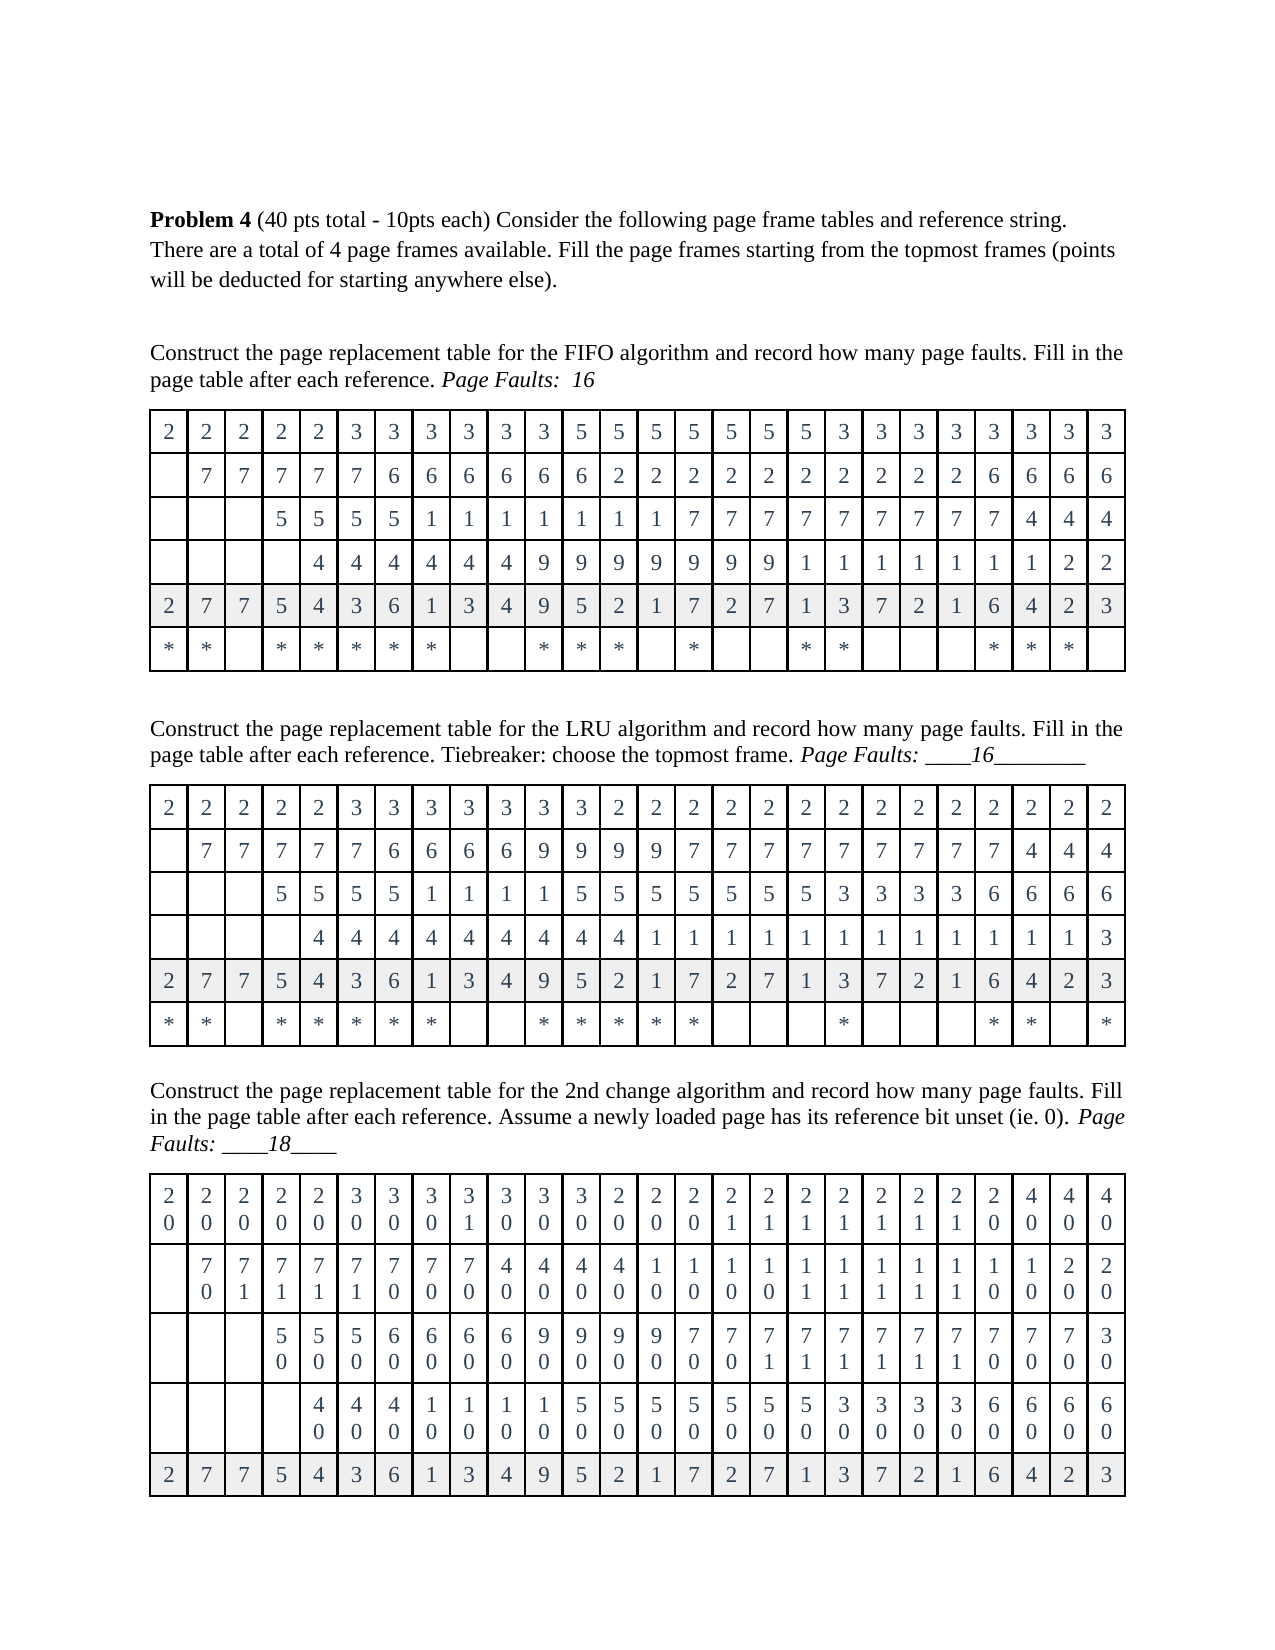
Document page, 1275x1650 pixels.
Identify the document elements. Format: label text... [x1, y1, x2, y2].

table_cell 7 [751, 1454, 786, 1495]
table_cell 7 [226, 454, 261, 496]
table_cell * [1051, 628, 1086, 669]
table_cell 5 [564, 873, 599, 914]
table_header 2 [639, 786, 674, 827]
table_cell 9 [639, 541, 674, 583]
table_cell 6 [489, 454, 524, 496]
table_header 3 [901, 411, 936, 452]
text Construct the page replacement table for the 2nd change algorithm and record how many page faults. Fill in the page table after each reference. Assume a newly loaded page has its reference bit unset (ie. 0). Page Faults: ____18____ [150, 1077, 1125, 1156]
table_header 21 [751, 1175, 786, 1242]
table_cell 10 [751, 1245, 786, 1312]
table_cell 4 [414, 541, 449, 583]
table_cell * [414, 628, 449, 669]
table_cell [639, 628, 674, 669]
table_cell 7 [826, 498, 861, 539]
table_header 40 [1051, 1175, 1086, 1242]
table_cell 3 [826, 960, 861, 1001]
table_cell 7 [301, 830, 336, 871]
table_cell 7 [864, 960, 899, 1001]
table_cell 3 [451, 960, 486, 1001]
table_header 2 [264, 411, 299, 452]
table_cell [264, 916, 299, 958]
table_cell 1 [639, 960, 674, 1001]
table_cell 10 [414, 1384, 449, 1452]
table_cell 3 [339, 585, 374, 626]
table_cell 7 [189, 454, 224, 496]
table_cell 50 [339, 1314, 374, 1382]
table_cell 3 [864, 873, 899, 914]
table_cell [189, 498, 224, 539]
table_header 3 [1014, 411, 1049, 452]
table_header 40 [1089, 1175, 1124, 1242]
table_header 40 [1014, 1175, 1049, 1242]
table_cell [151, 498, 186, 539]
table_cell * [976, 628, 1011, 669]
table_cell 1 [939, 1454, 974, 1495]
table_header 3 [414, 786, 449, 827]
table_cell 9 [676, 541, 711, 583]
table_cell 4 [489, 960, 524, 1001]
table_cell 6 [976, 960, 1011, 1001]
table_cell 5 [264, 873, 299, 914]
table_cell 6 [489, 830, 524, 871]
table_cell * [339, 628, 374, 669]
table_header 2 [151, 411, 186, 452]
table_cell 7 [264, 830, 299, 871]
table_cell 7 [189, 585, 224, 626]
table_cell 1 [864, 541, 899, 583]
table_cell 1 [939, 585, 974, 626]
table_cell 1 [414, 585, 449, 626]
table_header 3 [826, 411, 861, 452]
table_cell 71 [864, 1314, 899, 1382]
table_cell 1 [639, 498, 674, 539]
table_cell 2 [601, 454, 636, 496]
table_cell [189, 873, 224, 914]
table_cell 9 [564, 541, 599, 583]
table_cell 5 [264, 1454, 299, 1495]
table_cell 2 [601, 960, 636, 1001]
table_cell [226, 541, 261, 583]
table_cell [489, 628, 524, 669]
table_cell [189, 916, 224, 958]
table_cell 6 [976, 1454, 1011, 1495]
table_cell 6 [376, 585, 411, 626]
table_cell 4 [489, 585, 524, 626]
table_cell 4 [489, 541, 524, 583]
table_cell 71 [826, 1314, 861, 1382]
table_cell [226, 628, 261, 669]
table_header 2 0 [601, 1175, 636, 1242]
table_cell 50 [639, 1384, 674, 1452]
table_cell 4 [564, 916, 599, 958]
table_header 3 [489, 786, 524, 827]
table_header 3 0 [564, 1175, 599, 1242]
table_cell 71 [751, 1314, 786, 1382]
table_cell 90 [564, 1314, 599, 1382]
table_cell [226, 1314, 261, 1382]
table_cell 7 [901, 498, 936, 539]
table_cell 9 [526, 1454, 561, 1495]
table_cell 30 [901, 1384, 936, 1452]
table_header 3 [414, 411, 449, 452]
table_header 5 [789, 411, 824, 452]
table_cell 10 [489, 1384, 524, 1452]
table_header 3 [939, 411, 974, 452]
table_cell [151, 916, 186, 958]
table_cell [864, 1003, 899, 1044]
table_cell * [676, 1003, 711, 1044]
table_cell 70 [189, 1245, 224, 1312]
table_cell 9 [526, 960, 561, 1001]
table_cell [489, 1003, 524, 1044]
table_cell 11 [789, 1245, 824, 1312]
table_header 21 [939, 1175, 974, 1242]
table_cell 5 [789, 873, 824, 914]
table_cell 10 [676, 1245, 711, 1312]
table_cell 2 [151, 960, 186, 1001]
table_cell 60 [1051, 1384, 1086, 1452]
table_cell 1 [901, 916, 936, 958]
table_cell 70 [976, 1314, 1011, 1382]
table_cell 1 [489, 873, 524, 914]
table_cell 10 [639, 1245, 674, 1312]
table_cell 9 [639, 830, 674, 871]
table_cell 7 [226, 960, 261, 1001]
table_cell * [376, 1003, 411, 1044]
table_cell 7 [976, 830, 1011, 871]
table_cell 6 [1051, 454, 1086, 496]
table_cell 40 [339, 1384, 374, 1452]
table_cell [226, 1384, 261, 1452]
table_cell 40 [489, 1245, 524, 1312]
table_cell 2 [901, 454, 936, 496]
table_cell * [789, 628, 824, 669]
table_cell [151, 454, 186, 496]
table_cell 3 [1089, 960, 1124, 1001]
table_cell 50 [751, 1384, 786, 1452]
table_cell 6 [451, 454, 486, 496]
table_cell 4 [1014, 960, 1049, 1001]
table_header 21 [826, 1175, 861, 1242]
table_cell 1 [414, 1454, 449, 1495]
table_cell 60 [976, 1384, 1011, 1452]
table_cell 7 [939, 498, 974, 539]
table_cell 5 [264, 585, 299, 626]
table_cell 6 [414, 454, 449, 496]
table_header 3 [526, 786, 561, 827]
table_header 2 1 [714, 1175, 749, 1242]
text Construct the page replacement table for the FIFO algorithm and record how many page faults. Fill in the page table after each reference. Page Faults: 16 [150, 339, 1125, 392]
table_cell [226, 916, 261, 958]
table_cell 7 [751, 960, 786, 1001]
table_cell 1 [976, 541, 1011, 583]
table_cell 6 [1089, 873, 1124, 914]
table_cell 4 [376, 541, 411, 583]
table_cell 7 [864, 498, 899, 539]
table_cell * [189, 628, 224, 669]
table_cell 2 [151, 585, 186, 626]
table_cell 70 [376, 1245, 411, 1312]
table_cell 6 [1089, 454, 1124, 496]
table_cell 1 [976, 916, 1011, 958]
table_cell 7 [864, 1454, 899, 1495]
table_cell 5 [339, 873, 374, 914]
table_cell 2 [1051, 960, 1086, 1001]
table_cell 6 [376, 960, 411, 1001]
table_cell 7 [864, 830, 899, 871]
table_cell 11 [901, 1245, 936, 1312]
table_cell 20 [1051, 1245, 1086, 1312]
table_cell 6 [526, 454, 561, 496]
table_cell [939, 628, 974, 669]
table_cell 9 [751, 541, 786, 583]
table_cell 6 [376, 454, 411, 496]
table_cell * [189, 1003, 224, 1044]
table_cell 4 [1014, 1454, 1049, 1495]
table_cell 3 [826, 873, 861, 914]
table_header 2 0 [301, 1175, 336, 1242]
table_cell 5 [601, 873, 636, 914]
table_cell 6 [976, 454, 1011, 496]
table_header 3 0 [376, 1175, 411, 1242]
table_cell 6 [376, 830, 411, 871]
table_cell 60 [1089, 1384, 1124, 1452]
table_cell 4 [1014, 585, 1049, 626]
table_header 2 [714, 786, 749, 827]
table_cell [901, 1003, 936, 1044]
table_cell 4 [601, 916, 636, 958]
table_cell 5 [264, 498, 299, 539]
table_cell 40 [564, 1245, 599, 1312]
table_header 3 [451, 411, 486, 452]
table_cell 1 [414, 960, 449, 1001]
table_header 3 [564, 786, 599, 827]
table_cell 50 [789, 1384, 824, 1452]
table_cell 7 [226, 830, 261, 871]
table_cell 50 [714, 1384, 749, 1452]
table_cell [714, 1003, 749, 1044]
table_cell 1 [939, 960, 974, 1001]
table_cell 1 [826, 541, 861, 583]
table_cell 2 [1051, 585, 1086, 626]
table_cell 4 [489, 916, 524, 958]
table_cell [451, 1003, 486, 1044]
table_header 2 [226, 411, 261, 452]
table_cell 1 [676, 916, 711, 958]
table_cell [226, 1003, 261, 1044]
table_cell 4 [526, 916, 561, 958]
table_header 2 [601, 786, 636, 827]
table_cell 7 [189, 960, 224, 1001]
table_cell 30 [864, 1384, 899, 1452]
table_cell 10 [526, 1384, 561, 1452]
table_header 2 [301, 786, 336, 827]
table_header 5 [676, 411, 711, 452]
table_header 30 [526, 1175, 561, 1242]
table_cell 4 [1089, 830, 1124, 871]
table_cell 1 [526, 498, 561, 539]
table_cell [1089, 628, 1124, 669]
table_cell 7 [339, 830, 374, 871]
table_cell 7 [676, 830, 711, 871]
table_cell [226, 498, 261, 539]
table_header 3 0 [489, 1175, 524, 1242]
table_cell [189, 1384, 224, 1452]
table_cell 70 [714, 1314, 749, 1382]
table_cell [151, 1245, 186, 1312]
table_cell 60 [414, 1314, 449, 1382]
table_header 2 [676, 786, 711, 827]
table_cell 71 [226, 1245, 261, 1312]
table_cell * [976, 1003, 1011, 1044]
table_cell 1 [714, 916, 749, 958]
table_cell 4 [301, 1454, 336, 1495]
table_cell 7 [676, 498, 711, 539]
table_cell 5 [564, 960, 599, 1001]
table_cell 9 [564, 830, 599, 871]
table_header 20 [976, 1175, 1011, 1242]
table_header 3 [339, 411, 374, 452]
table_cell * [264, 1003, 299, 1044]
table_cell 70 [1051, 1314, 1086, 1382]
table_cell 71 [939, 1314, 974, 1382]
table_cell * [564, 628, 599, 669]
text Construct the page replacement table for the LRU algorithm and record how many page faults. Fill in the page table after each reference. Tiebreaker: choose the topmost frame. Page Faults: ____16________ [150, 714, 1125, 767]
table_cell 1 [451, 873, 486, 914]
table_cell * [151, 628, 186, 669]
table_cell 2 [1051, 541, 1086, 583]
table_cell 4 [301, 541, 336, 583]
table_cell 40 [301, 1384, 336, 1452]
table_cell 50 [676, 1384, 711, 1452]
table_cell 2 [714, 960, 749, 1001]
table_cell [901, 628, 936, 669]
table_cell 5 [564, 585, 599, 626]
table_cell 1 [789, 916, 824, 958]
table_header 5 [601, 411, 636, 452]
table_header 5 [714, 411, 749, 452]
table_cell * [1089, 1003, 1124, 1044]
table_cell 9 [526, 585, 561, 626]
table_cell 2 [639, 454, 674, 496]
table_cell 4 [1051, 830, 1086, 871]
table_header 2 0 [676, 1175, 711, 1242]
table_cell 2 [714, 585, 749, 626]
table_cell 1 [1014, 541, 1049, 583]
table_cell * [1014, 1003, 1049, 1044]
table_cell [939, 1003, 974, 1044]
table_cell 4 [301, 960, 336, 1001]
table_cell 6 [414, 830, 449, 871]
table_cell 71 [901, 1314, 936, 1382]
table_cell 1 [939, 916, 974, 958]
table_cell 1 [414, 498, 449, 539]
table_cell 50 [564, 1384, 599, 1452]
table_cell 2 [901, 1454, 936, 1495]
table_header 2 [939, 786, 974, 827]
table_header 3 [976, 411, 1011, 452]
table_header 2 [1089, 786, 1124, 827]
table_cell [151, 873, 186, 914]
table_cell 2 [601, 585, 636, 626]
table_cell 2 [714, 454, 749, 496]
table_cell 9 [526, 541, 561, 583]
table_cell 71 [339, 1245, 374, 1312]
table_cell 60 [451, 1314, 486, 1382]
table_cell * [564, 1003, 599, 1044]
table_cell 10 [714, 1245, 749, 1312]
table_cell [226, 873, 261, 914]
table_cell 7 [939, 830, 974, 871]
table_cell 7 [751, 830, 786, 871]
table_cell 4 [339, 541, 374, 583]
table_cell 7 [976, 498, 1011, 539]
table_cell 60 [489, 1314, 524, 1382]
table_cell 7 [676, 585, 711, 626]
table_cell 40 [601, 1245, 636, 1312]
table_cell * [526, 628, 561, 669]
table_cell 4 [339, 916, 374, 958]
table_cell * [151, 1003, 186, 1044]
table_cell 3 [826, 1454, 861, 1495]
table_cell 6 [976, 585, 1011, 626]
table_cell 3 [939, 873, 974, 914]
table_cell 3 [826, 585, 861, 626]
table_header 3 [339, 786, 374, 827]
table_cell 10 [1014, 1245, 1049, 1312]
text Problem 4 (40 pts total - 10pts each) Consider the following page frame tables and reference string. There are a total of 4 page frames available. Fill the page frames starting from the topmost frames (points will be deducted for starting anywhere else). [150, 206, 1125, 293]
table_cell 7 [339, 454, 374, 496]
table_cell 7 [714, 498, 749, 539]
table_cell [264, 541, 299, 583]
table_cell 7 [189, 830, 224, 871]
table_cell [189, 1314, 224, 1382]
table_header 5 [639, 411, 674, 452]
table_cell * [639, 1003, 674, 1044]
table_header 2 [151, 786, 186, 827]
table_cell 11 [864, 1245, 899, 1312]
table_cell 90 [526, 1314, 561, 1382]
table_cell 2 [151, 1454, 186, 1495]
table_cell 71 [264, 1245, 299, 1312]
table_cell 9 [601, 830, 636, 871]
table_cell [751, 628, 786, 669]
table_cell 1 [1051, 916, 1086, 958]
table_header 3 [451, 786, 486, 827]
table_cell 3 [451, 1454, 486, 1495]
table_header 2 [189, 411, 224, 452]
table_cell 6 [1051, 873, 1086, 914]
table_cell 4 [1051, 498, 1086, 539]
table_cell 1 [526, 873, 561, 914]
table_header 2 [1051, 786, 1086, 827]
table_cell [151, 830, 186, 871]
table_cell * [376, 628, 411, 669]
table_cell 30 [1089, 1314, 1124, 1382]
table_cell 1 [789, 541, 824, 583]
table_cell 3 [1089, 916, 1124, 958]
table_cell 4 [376, 916, 411, 958]
table_cell [151, 541, 186, 583]
table_header 2 0 [189, 1175, 224, 1242]
table_cell 1 [826, 916, 861, 958]
table_header 5 [564, 411, 599, 452]
table_header 2 [751, 786, 786, 827]
table_cell 7 [226, 585, 261, 626]
table_header 2 [826, 786, 861, 827]
table_header 3 0 [339, 1175, 374, 1242]
table_cell 7 [789, 498, 824, 539]
table_cell 1 [564, 498, 599, 539]
table_header 2 [789, 786, 824, 827]
table_header 3 [376, 786, 411, 827]
table_header 3 [1089, 411, 1124, 452]
table_cell 50 [264, 1314, 299, 1382]
table_cell 70 [676, 1314, 711, 1382]
table_cell 5 [339, 498, 374, 539]
table_cell 9 [714, 541, 749, 583]
table_cell 7 [826, 830, 861, 871]
table_cell 2 [826, 454, 861, 496]
table_header 21 [864, 1175, 899, 1242]
table_cell 5 [676, 873, 711, 914]
table_cell 60 [1014, 1384, 1049, 1452]
table_cell [151, 1314, 186, 1382]
table_cell 3 [339, 1454, 374, 1495]
table_cell 11 [939, 1245, 974, 1312]
table_cell 4 [301, 916, 336, 958]
table_cell 2 [714, 1454, 749, 1495]
table_header 2 [1014, 786, 1049, 827]
table_cell 5 [639, 873, 674, 914]
table_cell [151, 1384, 186, 1452]
table_header 2 [264, 786, 299, 827]
table_cell [451, 628, 486, 669]
table_cell 7 [676, 1454, 711, 1495]
table_cell 1 [639, 1454, 674, 1495]
table_cell 7 [864, 585, 899, 626]
table_cell 5 [264, 960, 299, 1001]
table_header 3 [864, 411, 899, 452]
table_cell 4 [1014, 830, 1049, 871]
table_cell 1 [939, 541, 974, 583]
table_cell 2 [751, 454, 786, 496]
table_header 3 1 [451, 1175, 486, 1242]
table_cell 2 [939, 454, 974, 496]
table_cell [264, 1384, 299, 1452]
table_cell 7 [676, 960, 711, 1001]
table_header 2 0 [151, 1175, 186, 1242]
table_cell 71 [789, 1314, 824, 1382]
table_header 2 [189, 786, 224, 827]
table_cell 3 [1089, 1454, 1124, 1495]
table_cell 2 [601, 1454, 636, 1495]
table_cell 5 [751, 873, 786, 914]
table_cell * [301, 628, 336, 669]
table_header 2 [301, 411, 336, 452]
table_cell 2 [864, 454, 899, 496]
table_cell 1 [414, 873, 449, 914]
table_cell 1 [639, 585, 674, 626]
table_cell 1 [601, 498, 636, 539]
table_cell * [301, 1003, 336, 1044]
table_cell [714, 628, 749, 669]
table_cell 9 [601, 541, 636, 583]
table_cell 50 [301, 1314, 336, 1382]
table_cell 40 [526, 1245, 561, 1312]
table_cell [864, 628, 899, 669]
table_cell 70 [451, 1245, 486, 1312]
table_header 5 [751, 411, 786, 452]
table_cell 4 [489, 1454, 524, 1495]
table_cell 90 [639, 1314, 674, 1382]
table_cell * [339, 1003, 374, 1044]
table_cell 5 [564, 1454, 599, 1495]
table_cell 4 [1014, 498, 1049, 539]
table_cell 1 [489, 498, 524, 539]
table_cell 10 [976, 1245, 1011, 1312]
table_header 3 [376, 411, 411, 452]
table_cell 6 [564, 454, 599, 496]
table_cell 70 [414, 1245, 449, 1312]
table_cell 71 [301, 1245, 336, 1312]
table_cell 4 [301, 585, 336, 626]
table_cell 2 [901, 585, 936, 626]
table_cell 2 [676, 454, 711, 496]
table_cell * [414, 1003, 449, 1044]
table_header 2 0 [226, 1175, 261, 1242]
table_header 2 [226, 786, 261, 827]
table_cell 7 [901, 830, 936, 871]
table_cell 7 [714, 830, 749, 871]
table_cell * [826, 1003, 861, 1044]
table_cell * [601, 1003, 636, 1044]
table_cell 1 [639, 916, 674, 958]
table_cell 6 [1014, 873, 1049, 914]
table_cell 3 [1089, 585, 1124, 626]
table_cell 5 [376, 873, 411, 914]
table_cell 1 [789, 1454, 824, 1495]
table_cell [189, 541, 224, 583]
table_cell 5 [714, 873, 749, 914]
table_cell 3 [451, 585, 486, 626]
table_cell 3 [339, 960, 374, 1001]
table_cell * [676, 628, 711, 669]
table_cell 7 [226, 1454, 261, 1495]
table_cell 7 [751, 498, 786, 539]
table_cell * [1014, 628, 1049, 669]
table_cell [1051, 1003, 1086, 1044]
table_cell 90 [601, 1314, 636, 1382]
table_header 2 0 [639, 1175, 674, 1242]
table_cell 11 [826, 1245, 861, 1312]
table_cell 1 [451, 498, 486, 539]
table_cell 9 [526, 830, 561, 871]
table_header 2 [864, 786, 899, 827]
table_cell 7 [751, 585, 786, 626]
table_cell 30 [826, 1384, 861, 1452]
table_cell 1 [789, 585, 824, 626]
table_cell 4 [414, 916, 449, 958]
table_cell 7 [789, 830, 824, 871]
table_cell 3 [901, 873, 936, 914]
table_cell [789, 1003, 824, 1044]
table_cell 1 [901, 541, 936, 583]
table_cell 2 [1051, 1454, 1086, 1495]
table_cell 70 [1014, 1314, 1049, 1382]
table_header 3 [1051, 411, 1086, 452]
table_cell * [264, 628, 299, 669]
table_header 21 [901, 1175, 936, 1242]
table_cell 5 [301, 498, 336, 539]
table_cell 5 [301, 873, 336, 914]
table_cell 1 [789, 960, 824, 1001]
table_cell 10 [451, 1384, 486, 1452]
table_cell 40 [376, 1384, 411, 1452]
table_cell 5 [376, 498, 411, 539]
table_cell [751, 1003, 786, 1044]
table_cell 6 [1014, 454, 1049, 496]
table_cell 1 [1014, 916, 1049, 958]
table_cell 7 [189, 1454, 224, 1495]
table_header 21 [789, 1175, 824, 1242]
table_cell 4 [451, 541, 486, 583]
table_cell 50 [601, 1384, 636, 1452]
table_cell * [601, 628, 636, 669]
table_header 3 [526, 411, 561, 452]
table_cell * [826, 628, 861, 669]
table_cell 2 [789, 454, 824, 496]
table_cell 2 [901, 960, 936, 1001]
table_cell 1 [751, 916, 786, 958]
table_cell 6 [451, 830, 486, 871]
table_cell 60 [376, 1314, 411, 1382]
table_cell * [526, 1003, 561, 1044]
table_cell 6 [376, 1454, 411, 1495]
table_header 3 0 [414, 1175, 449, 1242]
table_header 2 [976, 786, 1011, 827]
table_cell 6 [976, 873, 1011, 914]
table_cell 4 [1089, 498, 1124, 539]
table_cell 20 [1089, 1245, 1124, 1312]
table_cell 7 [301, 454, 336, 496]
table_header 2 0 [264, 1175, 299, 1242]
table_cell 4 [451, 916, 486, 958]
table_cell 1 [864, 916, 899, 958]
table_cell 30 [939, 1384, 974, 1452]
table_cell 7 [264, 454, 299, 496]
table_header 2 [901, 786, 936, 827]
table_cell 2 [1089, 541, 1124, 583]
table_header 3 [489, 411, 524, 452]
